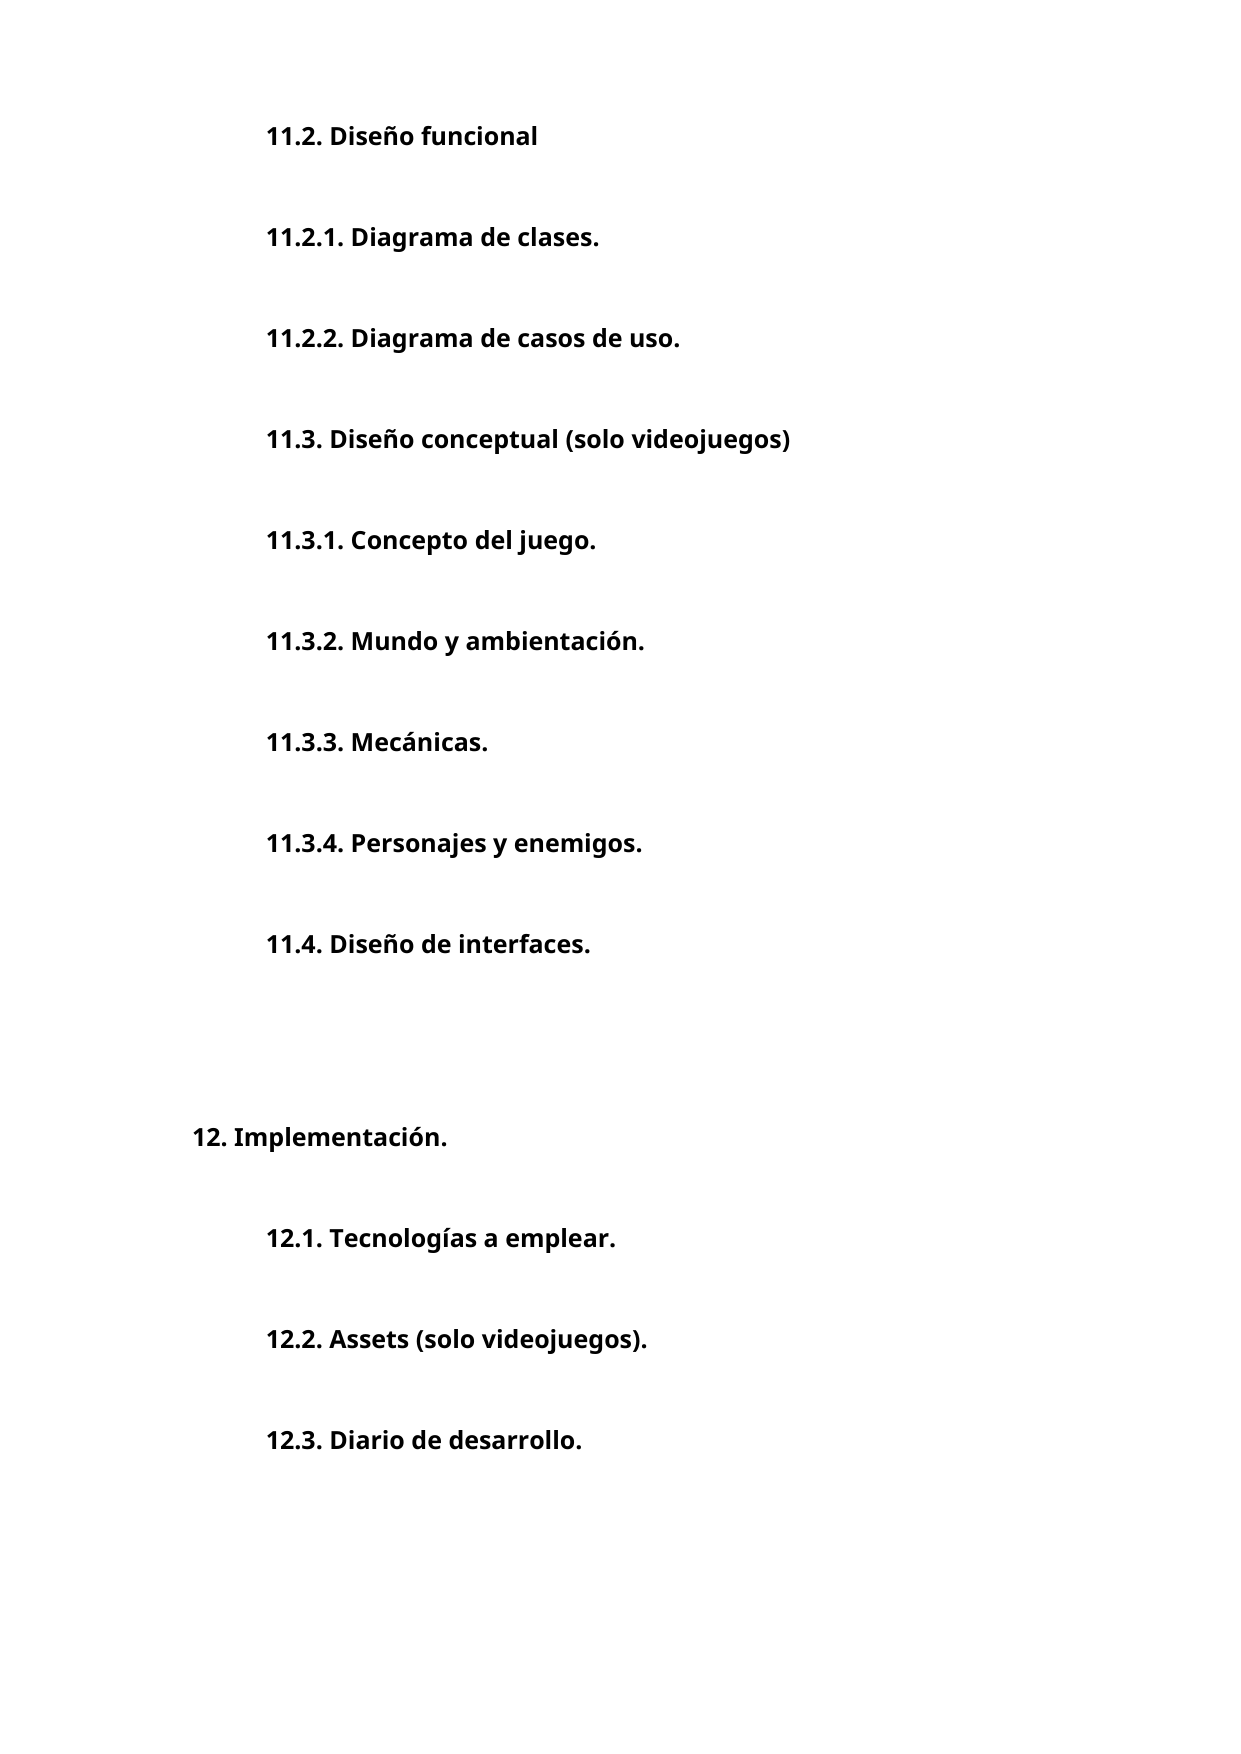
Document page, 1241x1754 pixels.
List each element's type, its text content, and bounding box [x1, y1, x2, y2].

text 12.3. Diario de desarrollo. [192, 1423, 1122, 1457]
text 11.2.2. Diagrama de casos de uso. [192, 320, 1122, 354]
text 12.1. Tecnologías a emplear. [192, 1221, 1122, 1254]
text 11.3.4. Personajes y enemigos. [192, 825, 1122, 859]
text 11.3. Diseño conceptual (solo videojuegos) [192, 421, 1122, 455]
text 11.2. Diseño funcional [192, 118, 1122, 152]
text 11.2.1. Diagrama de clases. [192, 219, 1122, 253]
text 11.3.1. Concepto del juego. [192, 522, 1122, 556]
text 11.4. Diseño de interfaces. [192, 926, 1122, 961]
text 12.2. Assets (solo videojuegos). [192, 1322, 1122, 1356]
text 11.3.3. Mecánicas. [192, 724, 1122, 758]
text 11.3.2. Mundo y ambientación. [192, 623, 1122, 657]
text 12. Implementación. [118, 1119, 1122, 1153]
